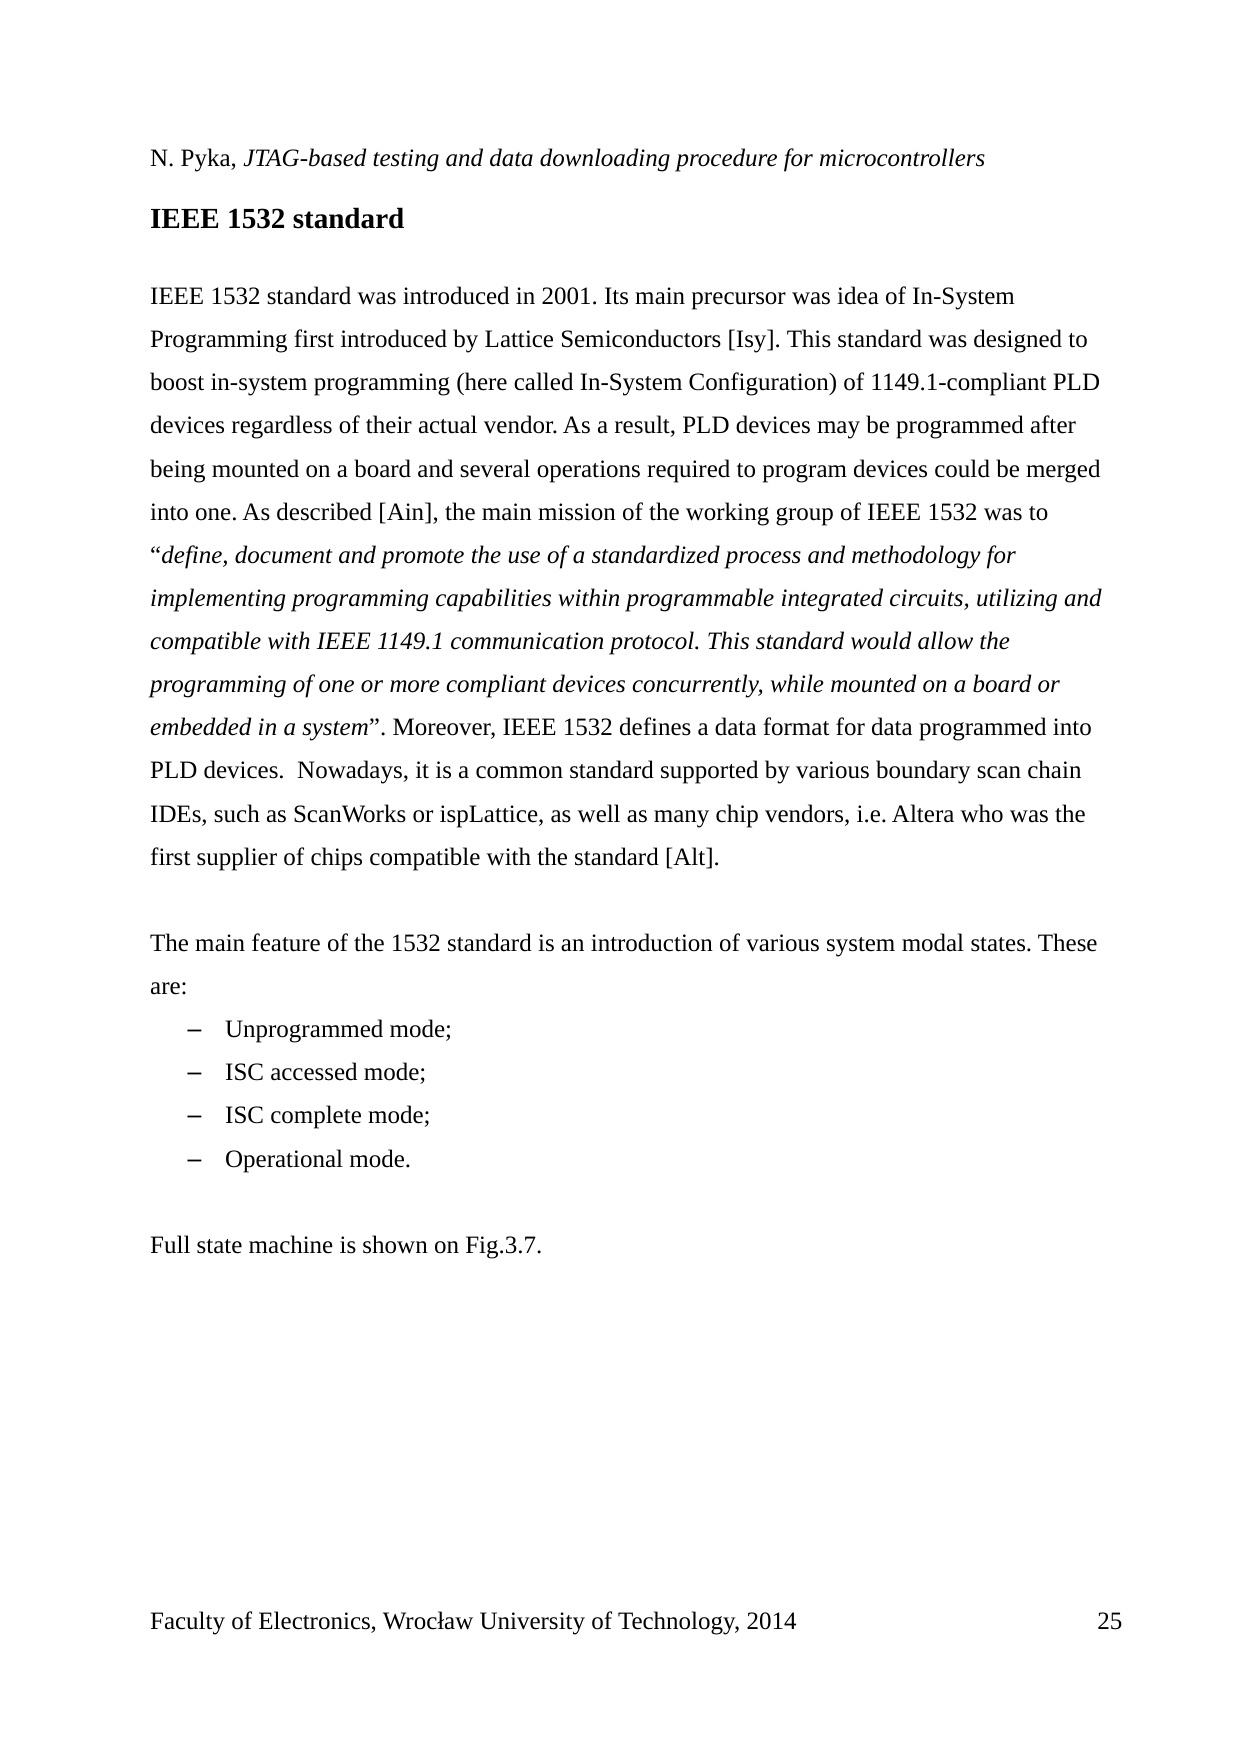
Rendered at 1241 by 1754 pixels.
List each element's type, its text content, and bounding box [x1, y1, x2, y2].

list Operational mode. [187, 1144, 1122, 1172]
text Full state machine is shown on Fig.3.7. [150, 1230, 1122, 1259]
subtitle IEEE 1532 standard [150, 201, 1122, 235]
list ISC complete mode; [187, 1101, 1122, 1129]
list ISC accessed mode; [187, 1057, 1122, 1086]
text The main feature of the 1532 standard is an introduction of various system modal states. These are: [150, 928, 1122, 1000]
text IEEE 1532 standard was introduced in 2001. Its main precursor was idea of In-System Programming first introduced by Lattice Semiconductors [Isy]. This standard was designed to boost in-system programming (here called In-System Configuration) of 1149.1-compliant PLD devices regardless of their actual vendor. As a result, PLD devices may be programmed after being mounted on a board and several operations required to program devices could be merged into one. As described [Ain], the main mission of the working group of IEEE 1532 was to “define, document and promote the use of a standardized process and methodology for implementing programming capabilities within programmable integrated circuits, utilizing and compatible with IEEE 1149.1 communication protocol. This standard would allow the programming of one or more compliant devices concurrently, while mounted on a board or embedded in a system”. Moreover, IEEE 1532 defines a data format for data programmed into PLD devices. Nowadays, it is a common standard supported by various boundary scan chain IDEs, such as ScanWorks or ispLattice, as well as many chip vendors, i.e. Altera who was the first supplier of chips compatible with the standard [Alt]. [150, 281, 1122, 871]
list Unprogrammed mode; [187, 1014, 1122, 1043]
